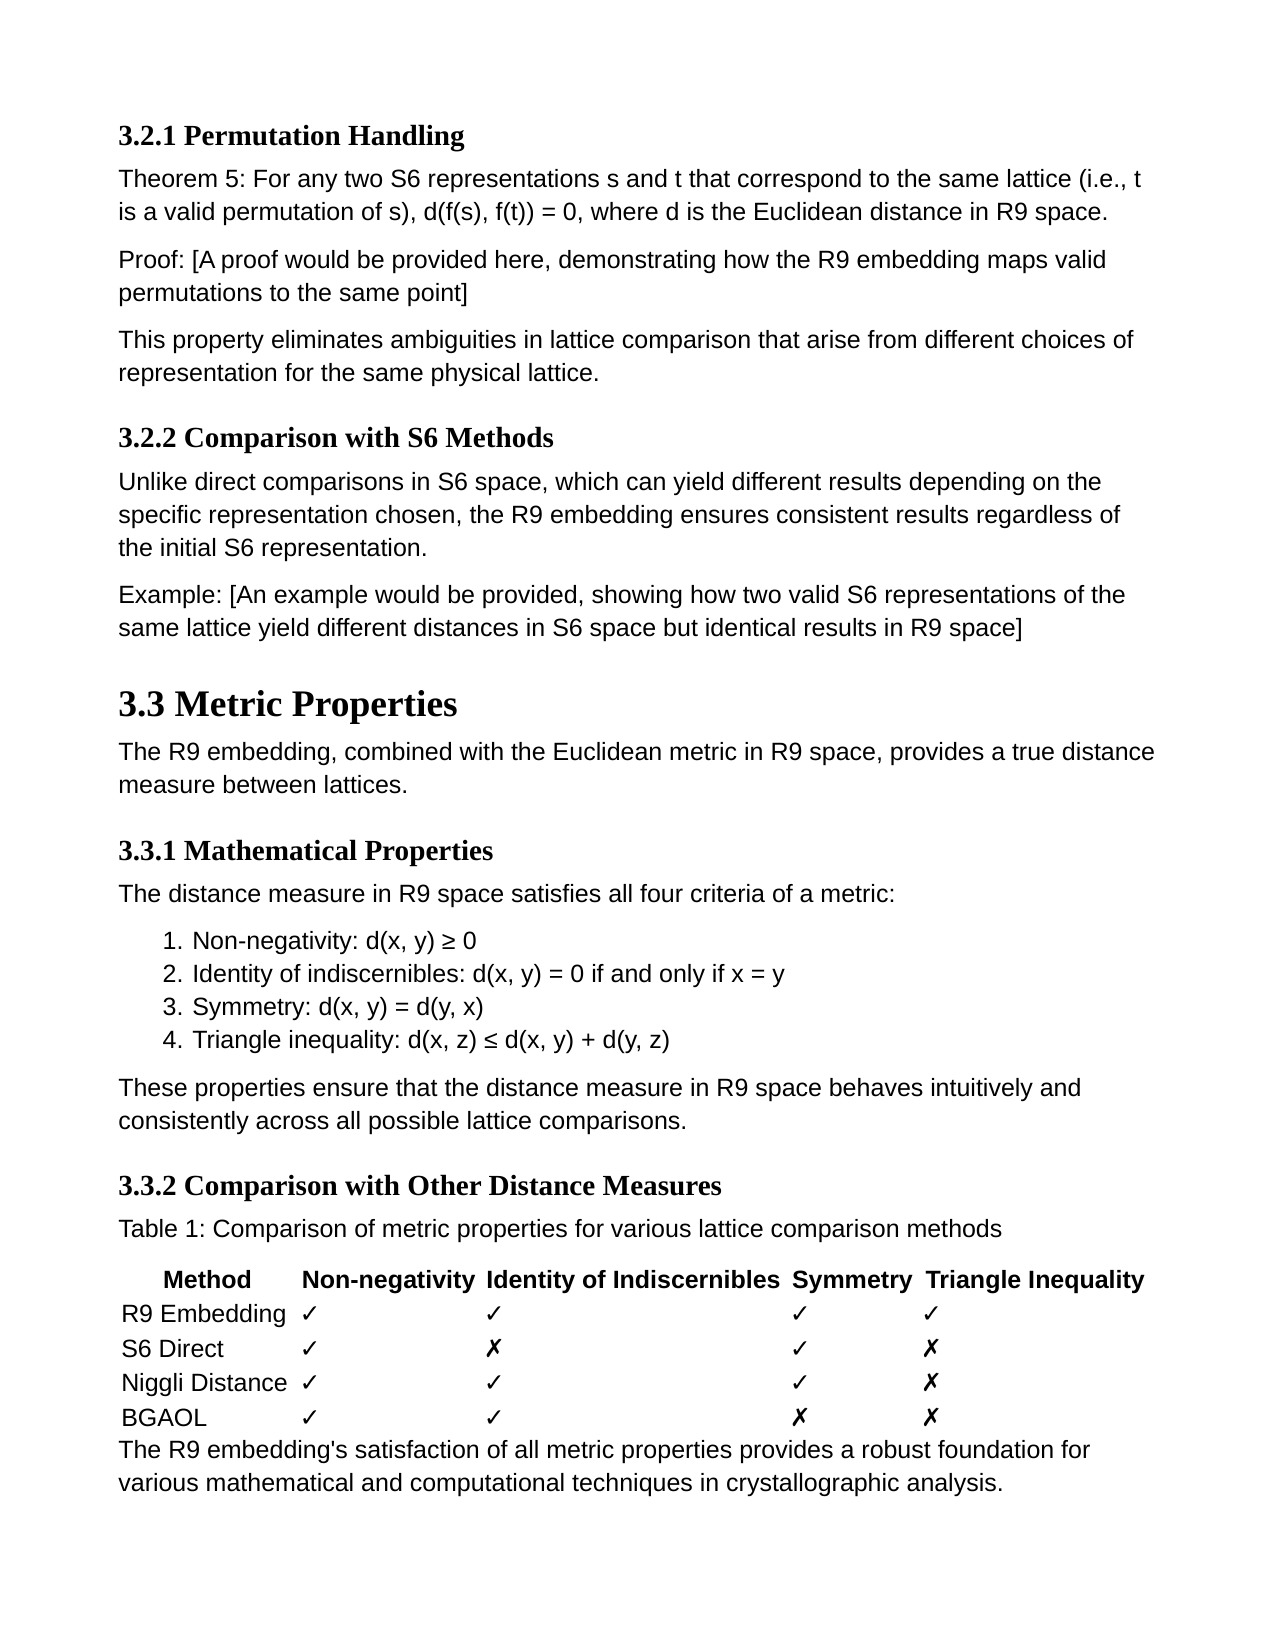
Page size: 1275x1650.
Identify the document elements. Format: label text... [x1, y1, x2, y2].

table_header Method [118, 1262, 296, 1296]
text Unlike direct comparisons in S6 space, which can yield different results depending on the specific representation chosen, the R9 embedding ensures consistent results regardless of the initial S6 representation. [118, 467, 1157, 561]
text Proof: [A proof would be provided here, demonstrating how the R9 embedding maps valid permutations to the same point] [118, 245, 1157, 307]
text The R9 embedding, combined with the Euclidean metric in R9 space, provides a true distance measure between lattices. [118, 737, 1157, 799]
table_cell R9 Embedding [118, 1296, 296, 1331]
table_cell ✗ [481, 1331, 787, 1366]
table_cell ✓ [481, 1296, 787, 1331]
table_cell ✓ [918, 1296, 1152, 1331]
table_cell ✗ [918, 1331, 1152, 1366]
table_cell ✓ [481, 1400, 787, 1435]
text Theorem 5: For any two S6 representations s and t that correspond to the same lattice (i.e., t is a valid permutation of s), d(f(s), f(t)) = 0, where d is the Euclidean distance in R9 space. [118, 164, 1157, 226]
text Example: [An example would be provided, showing how two valid S6 representations of the same lattice yield different distances in S6 space but identical results in R9 space] [118, 580, 1157, 642]
subtitle 3.2.2 Comparison with S6 Methods [118, 421, 1157, 454]
table_cell Niggli Distance [118, 1366, 296, 1400]
table_header Identity of Indiscernibles [481, 1262, 787, 1296]
table_cell ✓ [481, 1366, 787, 1400]
subtitle 3.2.1 Permutation Handling [118, 118, 1157, 152]
table_cell ✓ [296, 1400, 481, 1435]
text These properties ensure that the distance measure in R9 space behaves intuitively and consistently across all possible lattice comparisons. [118, 1073, 1157, 1135]
table_header Triangle Inequality [918, 1262, 1152, 1296]
subtitle 3.3.2 Comparison with Other Distance Measures [118, 1168, 1157, 1202]
table_header Symmetry [787, 1262, 918, 1296]
table_cell S6 Direct [118, 1331, 296, 1366]
subtitle 3.3 Metric Properties [118, 682, 1157, 725]
text Table 1: Comparison of metric properties for various lattice comparison methods [118, 1214, 1157, 1243]
subtitle 3.3.1 Mathematical Properties [118, 833, 1157, 866]
table_cell ✓ [296, 1331, 481, 1366]
list Non-negativity: d(x, y) ≥ 0 [162, 926, 1157, 955]
list Triangle inequality: d(x, z) ≤ d(x, y) + d(y, z) [162, 1025, 1157, 1054]
text This property eliminates ambiguities in lattice comparison that arise from different choices of representation for the same physical lattice. [118, 325, 1157, 387]
table_header Non-negativity [296, 1262, 481, 1296]
table_cell ✓ [787, 1296, 918, 1331]
text The distance measure in R9 space satisfies all four criteria of a metric: [118, 879, 1157, 907]
table_cell ✓ [787, 1366, 918, 1400]
table_cell ✗ [787, 1400, 918, 1435]
table_cell ✗ [918, 1366, 1152, 1400]
table_cell ✗ [918, 1400, 1152, 1435]
text The R9 embedding's satisfaction of all metric properties provides a robust foundation for various mathematical and computational techniques in crystallographic analysis. [118, 1435, 1157, 1496]
table_cell ✓ [787, 1331, 918, 1366]
table_cell ✓ [296, 1366, 481, 1400]
table_cell BGAOL [118, 1400, 296, 1435]
list Symmetry: d(x, y) = d(y, x) [162, 992, 1157, 1021]
list Identity of indiscernibles: d(x, y) = 0 if and only if x = y [162, 959, 1157, 988]
table_cell ✓ [296, 1296, 481, 1331]
